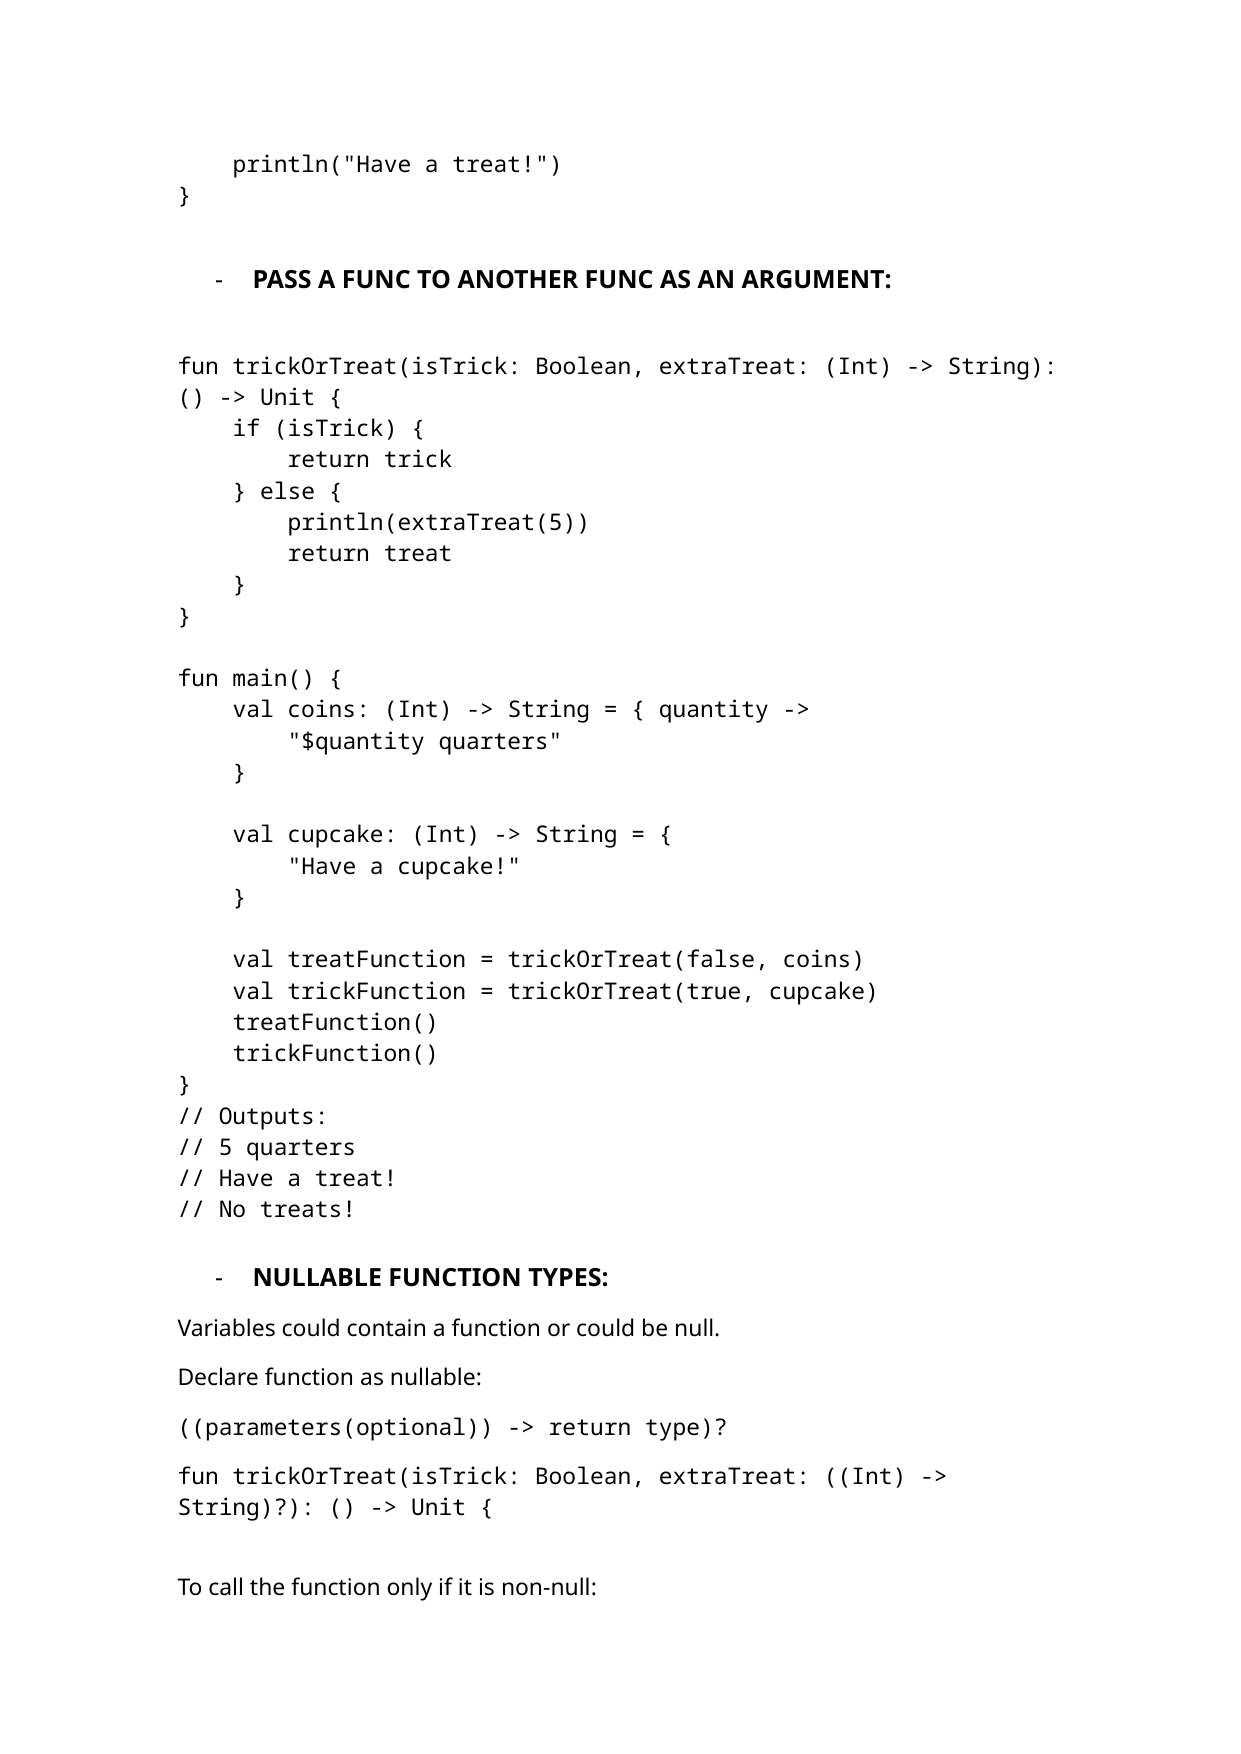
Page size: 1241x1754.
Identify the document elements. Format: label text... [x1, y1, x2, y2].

text fun trickOrTreat(isTrick: Boolean, extraTreat: (Int) -> String): () -> Unit { if (isTrick) { return trick } else { println(extraTreat(5)) return treat } } [177, 350, 1063, 631]
text fun main() { val coins: (Int) -> String = { quantity -> "$quantity quarters" } val cupcake: (Int) -> String = { "Have a cupcake!" } val treatFunction = trickOrTreat(false, coins) val trickFunction = trickOrTreat(true, cupcake) treatFunction() trickFunction() } [177, 662, 1063, 1100]
text To call the function only if it is non-null: [177, 1571, 1063, 1603]
text // Outputs: [177, 1100, 1063, 1131]
text fun trickOrTreat(isTrick: Boolean, extraTreat: ((Int) -> String)?): () -> Unit { [177, 1460, 1063, 1522]
list NULLABLE FUNCTION TYPES: [215, 1260, 1063, 1294]
text Declare function as nullable: [177, 1361, 1063, 1393]
text println("Have a treat!") } [177, 148, 1063, 210]
text // Have a treat! [177, 1162, 1063, 1193]
text Variables could contain a function or could be null. [177, 1312, 1063, 1343]
text ((parameters(optional)) -> return type)? [177, 1411, 1063, 1442]
text // 5 quarters [177, 1131, 1063, 1162]
list PASS A FUNC TO ANOTHER FUNC AS AN ARGUMENT: [215, 262, 1063, 296]
text // No treats! [177, 1193, 1063, 1225]
